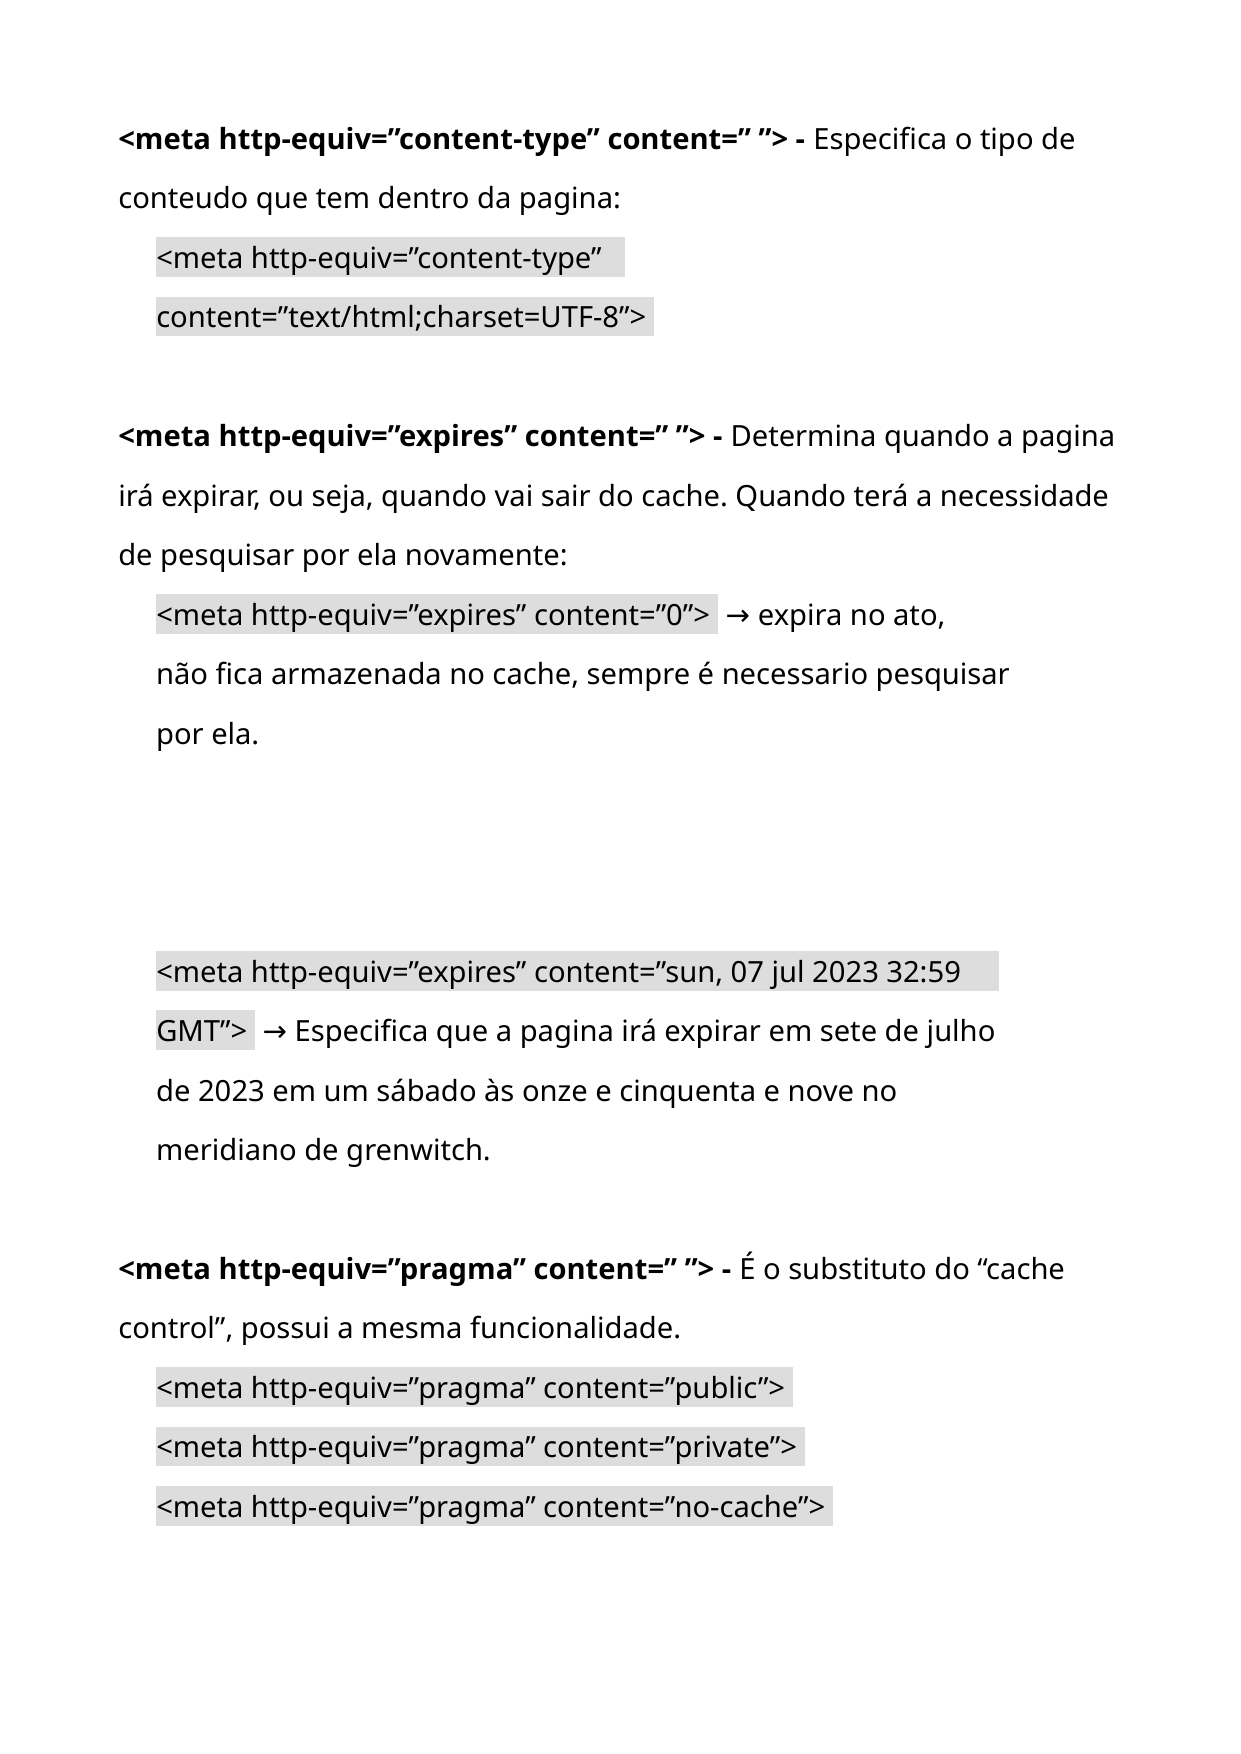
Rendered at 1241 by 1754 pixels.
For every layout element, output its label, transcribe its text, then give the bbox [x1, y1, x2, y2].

text <meta http-equiv=”pragma” content=”public”> [118, 1367, 1122, 1407]
text <meta http-equiv=”expires” content=” ”> - Determina quando a pagina irá expirar, ou seja, quando vai sair do cache. Quando terá a necessidade de pesquisar por ela novamente: [118, 416, 1122, 574]
text <meta http-equiv=”pragma” content=”private”> [118, 1427, 1122, 1466]
text <meta http-equiv=”content-type” [118, 237, 1122, 277]
text <meta http-equiv=”expires” content=”sun, 07 jul 2023 32:59 [118, 951, 1122, 991]
text <meta http-equiv=”expires” content=”0”> → expira no ato, [118, 594, 1122, 634]
text não fica armazenada no cache, sempre é necessario pesquisar [118, 653, 1122, 693]
text <meta http-equiv=”content-type” content=” ”> - Especifica o tipo de conteudo que tem dentro da pagina: [118, 118, 1122, 217]
text meridiano de grenwitch. [118, 1129, 1122, 1169]
text content=”text/html;charset=UTF-8”> [118, 297, 1122, 336]
text GMT”> → Especifica que a pagina irá expirar em sete de julho [118, 1010, 1122, 1050]
text <meta http-equiv=”pragma” content=” ”> - É o substituto do “cache control”, possui a mesma funcionalidade. [118, 1248, 1122, 1347]
text <meta http-equiv=”pragma” content=”no-cache”> [118, 1486, 1122, 1526]
text por ela. [118, 713, 1122, 753]
text de 2023 em um sábado às onze e cinquenta e nove no [118, 1070, 1122, 1109]
